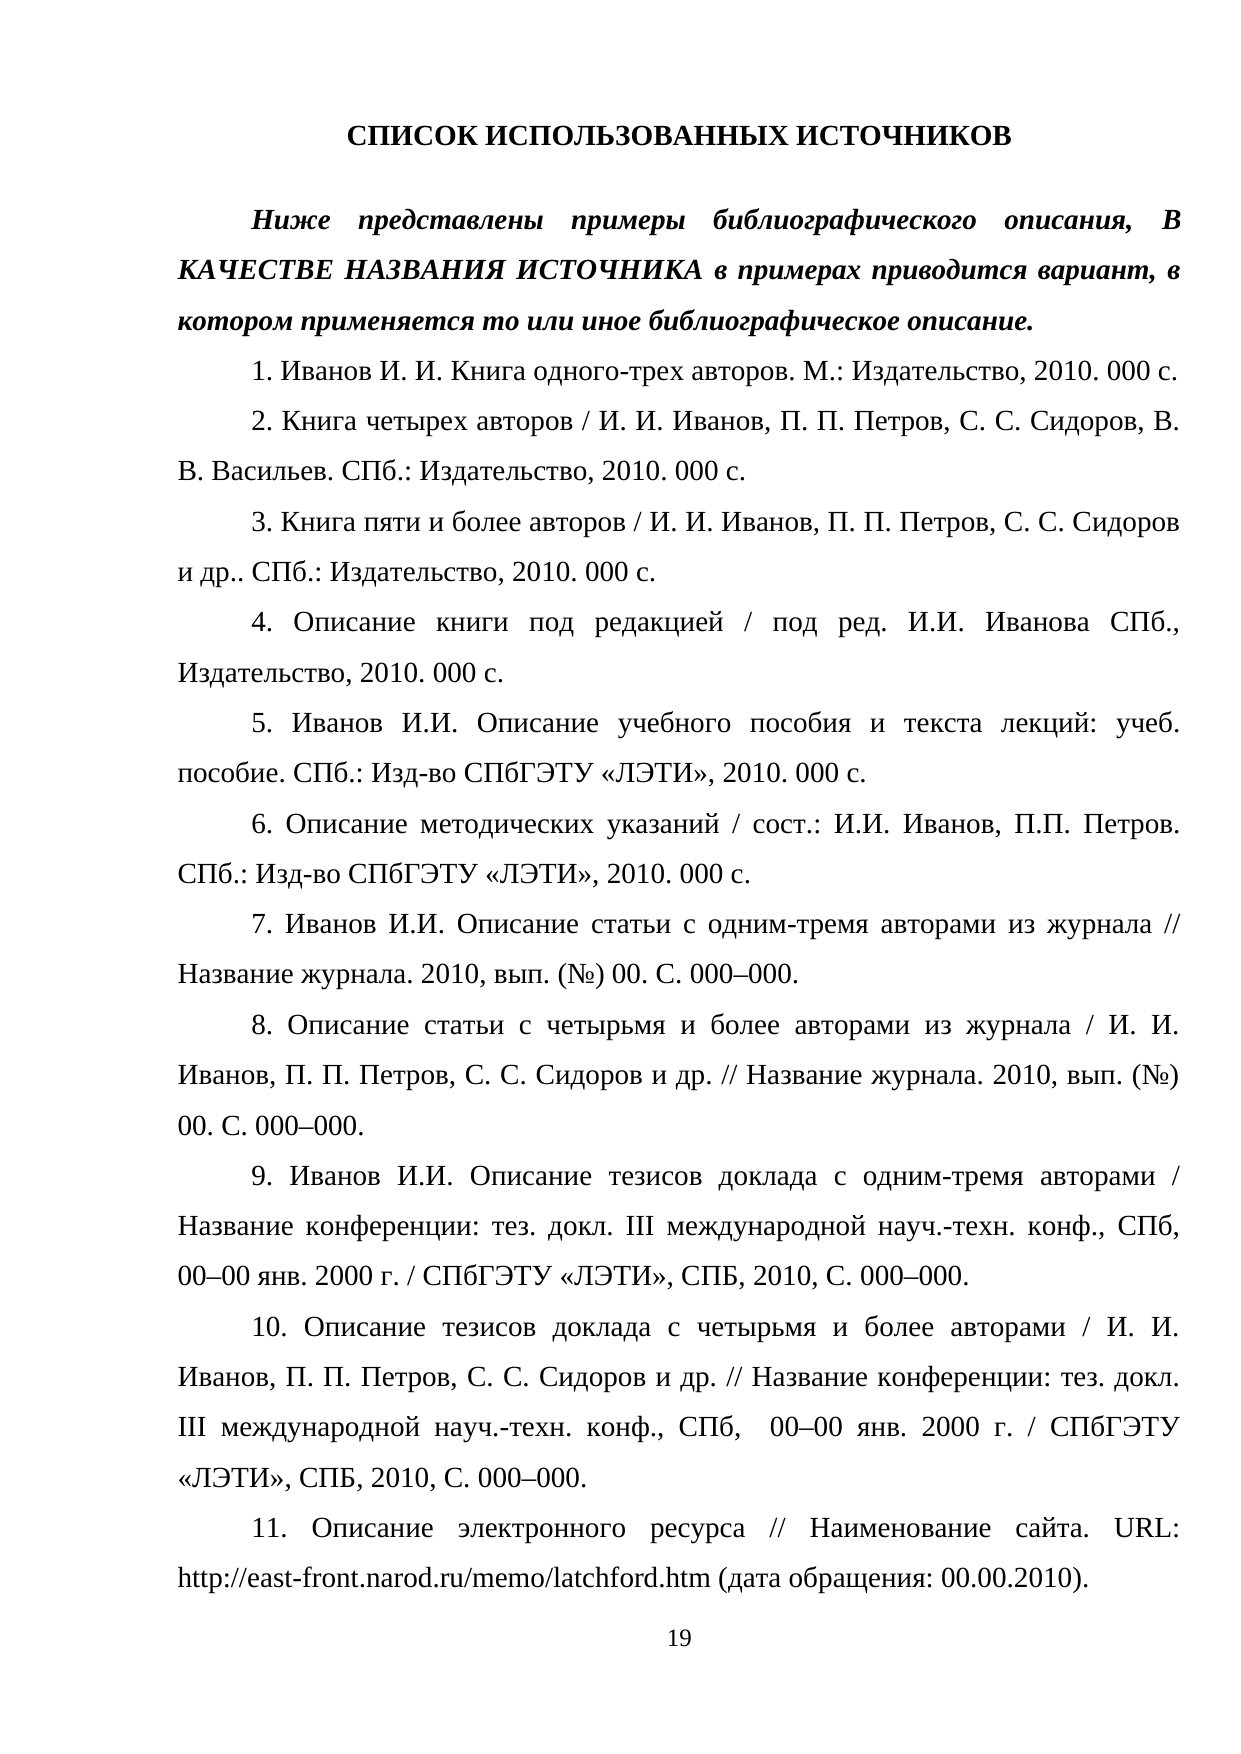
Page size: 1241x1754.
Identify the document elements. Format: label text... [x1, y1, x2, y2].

text список использованных источников [177, 118, 1181, 152]
text 6. Описание методических указаний / сост.: И.И. Иванов, П.П. Петров. СПб.: Изд-во СПбГЭТУ «ЛЭТИ», 2010. 000 с. [177, 806, 1181, 889]
text 7. Иванов И.И. Описание статьи с одним-тремя авторами из журнала // Название журнала. 2010, вып. (№) 00. С. 000–000. [177, 906, 1181, 990]
text 9. Иванов И.И. Описание тезисов доклада с одним-тремя авторами / Название конференции: тез. докл. III международной науч.-техн. конф., СПб, 00–00 янв. 2000 г. / СПбГЭТУ «ЛЭТИ», СПБ, 2010, С. 000–000. [177, 1158, 1181, 1292]
text 11. Описание электронного ресурса // Наименование сайта. URL: http://east-front.narod.ru/memo/latchford.htm (дата обращения: 00.00.2010). [177, 1510, 1181, 1594]
text Ниже представлены примеры библиографического описания, В качестве названия источника в примерах приводится вариант, в котором применяется то или иное библиографическое описание. [177, 202, 1181, 336]
text 8. Описание статьи с четырьмя и более авторами из журнала / И. И. Иванов, П. П. Петров, С. С. Сидоров и др. // Название журнала. 2010, вып. (№) 00. С. 000–000. [177, 1007, 1181, 1141]
text 10. Описание тезисов доклада с четырьмя и более авторами / И. И. Иванов, П. П. Петров, С. С. Сидоров и др. // Название конференции: тез. докл. III международной науч.-техн. конф., СПб, 00–00 янв. 2000 г. / СПбГЭТУ «ЛЭТИ», СПБ, 2010, С. 000–000. [177, 1309, 1181, 1493]
text 1. Иванов И. И. Книга одного-трех авторов. М.: Издательство, 2010. 000 с. [177, 353, 1181, 386]
text 3. Книга пяти и более авторов / И. И. Иванов, П. П. Петров, С. С. Сидоров и др.. СПб.: Издательство, 2010. 000 с. [177, 504, 1181, 588]
text 4. Описание книги под редакцией / под ред. И.И. Иванова СПб., Издательство, 2010. 000 с. [177, 604, 1181, 688]
text 2. Книга четырех авторов / И. И. Иванов, П. П. Петров, С. С. Сидоров, В. В. Васильев. СПб.: Издательство, 2010. 000 с. [177, 403, 1181, 487]
text 5. Иванов И.И. Описание учебного пособия и текста лекций: учеб. пособие. СПб.: Изд-во СПбГЭТУ «ЛЭТИ», 2010. 000 с. [177, 705, 1181, 789]
